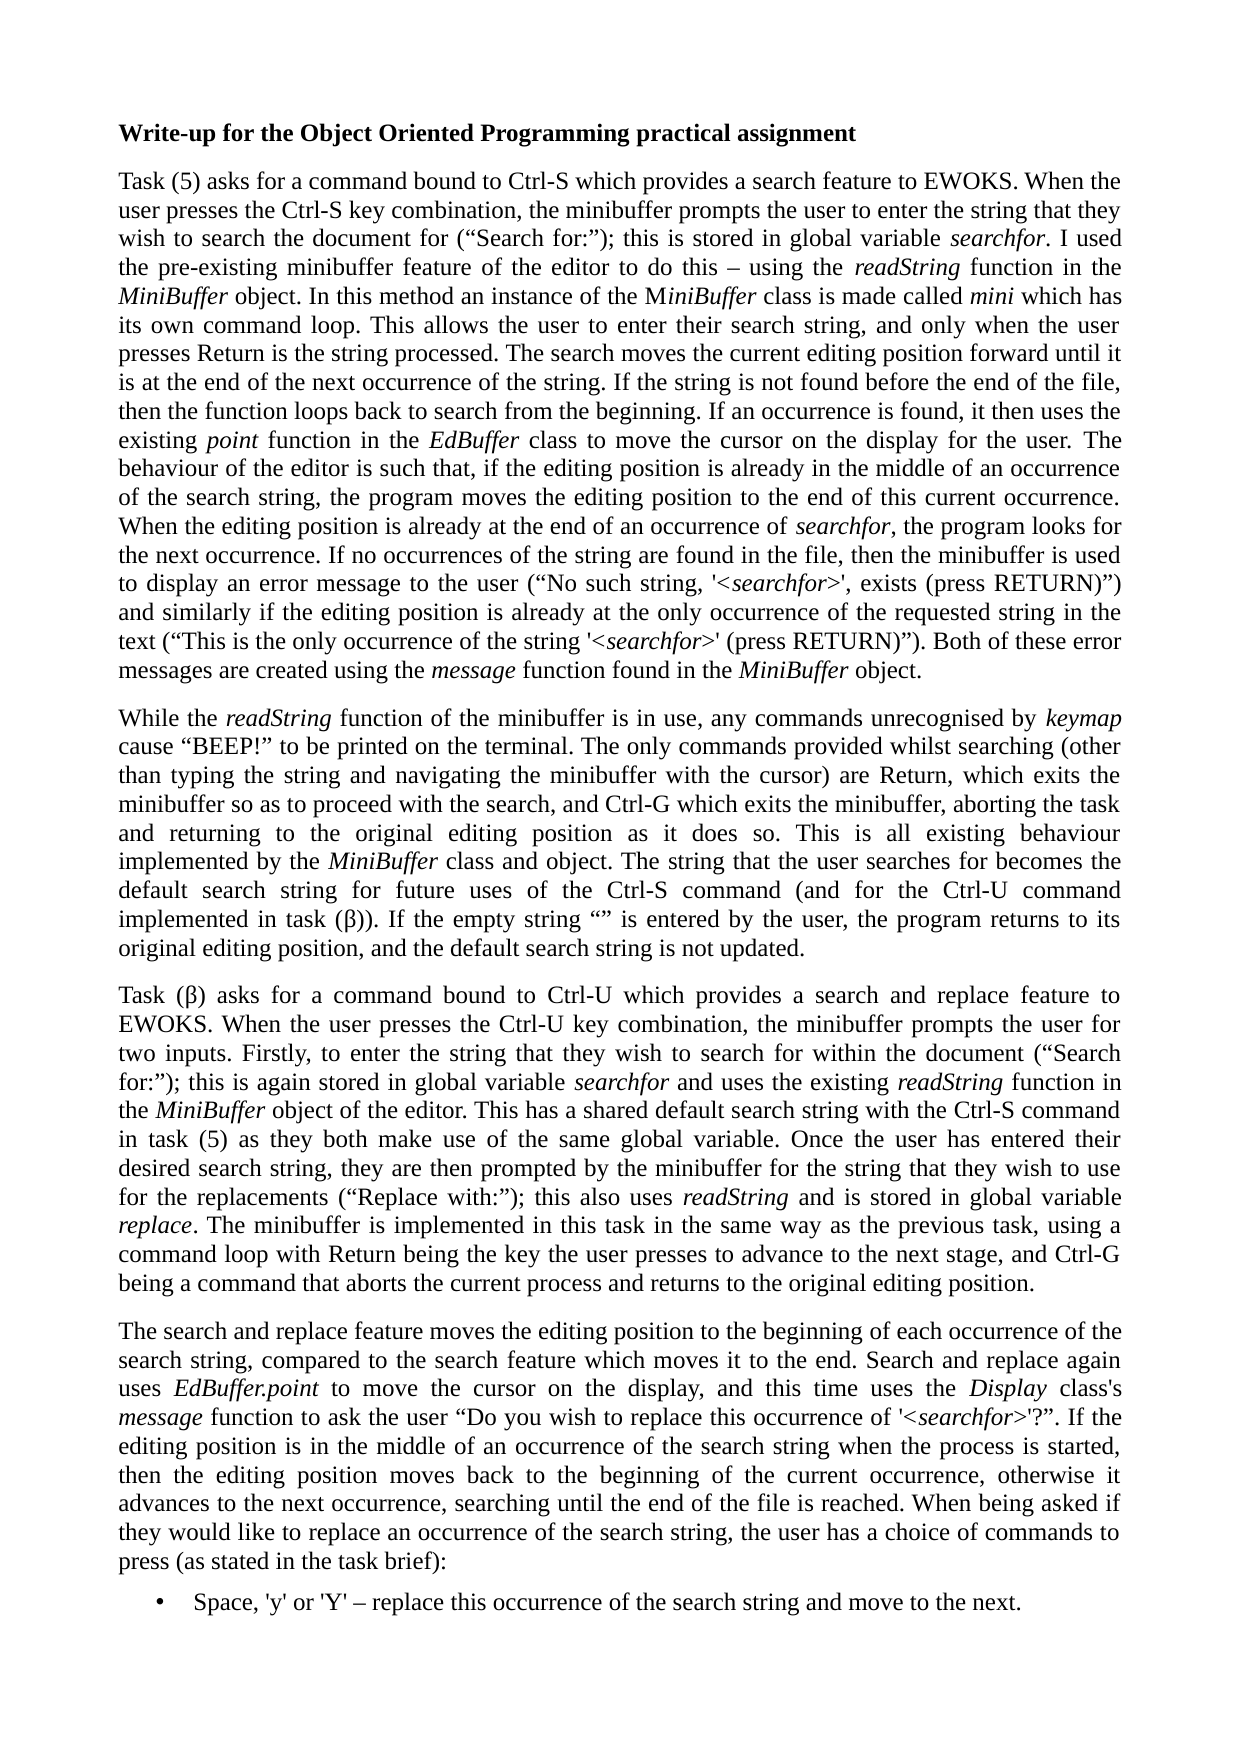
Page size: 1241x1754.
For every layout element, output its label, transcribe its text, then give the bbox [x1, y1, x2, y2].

text Task (β) asks for a command bound to Ctrl-U which provides a search and replace feature to EWOKS. When the user presses the Ctrl-U key combination, the minibuffer prompts the user for two inputs. Firstly, to enter the string that they wish to search for within the document (“Search for:”); this is again stored in global variable searchfor and uses the existing readString function in the MiniBuffer object of the editor. This has a shared default search string with the Ctrl-S command in task (5) as they both make use of the same global variable. Once the user has entered their desired search string, they are then prompted by the minibuffer for the string that they wish to use for the replacements (“Replace with:”); this also uses readString and is stored in global variable replace. The minibuffer is implemented in this task in the same way as the previous task, using a command loop with Return being the key the user presses to advance to the next stage, and Ctrl-G being a command that aborts the current process and returns to the original editing position. [118, 981, 1122, 1297]
text The search and replace feature moves the editing position to the beginning of each occurrence of the search string, compared to the search feature which moves it to the end. Search and replace again uses EdBuffer.point to move the cursor on the display, and this time uses the Display class's message function to ask the user “Do you wish to replace this occurrence of '<searchfor>'?”. If the editing position is in the middle of an occurrence of the search string when the process is started, then the editing position moves back to the beginning of the current occurrence, otherwise it advances to the next occurrence, searching until the end of the file is reached. When being asked if they would like to replace an occurrence of the search string, the user has a choice of commands to press (as stated in the task brief): [118, 1316, 1122, 1575]
list Space, 'y' or 'Y' – replace this occurrence of the search string and move to the next. [156, 1587, 1122, 1616]
text Task (5) asks for a command bound to Ctrl-S which provides a search feature to EWOKS. When the user presses the Ctrl-S key combination, the minibuffer prompts the user to enter the string that they wish to search the document for (“Search for:”); this is stored in global variable searchfor. I used the pre-existing minibuffer feature of the editor to do this – using the readString function in the MiniBuffer object. In this method an instance of the MiniBuffer class is made called mini which has its own command loop. This allows the user to enter their search string, and only when the user presses Return is the string processed. The search moves the current editing position forward until it is at the end of the next occurrence of the string. If the string is not found before the end of the file, then the function loops back to search from the beginning. If an occurrence is found, it then uses the existing point function in the EdBuffer class to move the cursor on the display for the user. The behaviour of the editor is such that, if the editing position is already in the middle of an occurrence of the search string, the program moves the editing position to the end of this current occurrence. When the editing position is already at the end of an occurrence of searchfor, the program looks for the next occurrence. If no occurrences of the string are found in the file, then the minibuffer is used to display an error message to the user (“No such string, '<searchfor>', exists (press RETURN)”) and similarly if the editing position is already at the only occurrence of the requested string in the text (“This is the only occurrence of the string '<searchfor>' (press RETURN)”). Both of these error messages are created using the message function found in the MiniBuffer object. [118, 166, 1122, 683]
text Write-up for the Object Oriented Programming practical assignment [118, 118, 1122, 147]
text While the readString function of the minibuffer is in use, any commands unrecognised by keymap cause “BEEP!” to be printed on the terminal. The only commands provided whilst searching (other than typing the string and navigating the minibuffer with the cursor) are Return, which exits the minibuffer so as to proceed with the search, and Ctrl-G which exits the minibuffer, aborting the task and returning to the original editing position as it does so. This is all existing behaviour implemented by the MiniBuffer class and object. The string that the user searches for becomes the default search string for future uses of the Ctrl-S command (and for the Ctrl-U command implemented in task (β)). If the empty string “” is entered by the user, the program returns to its original editing position, and the default search string is not updated. [118, 703, 1122, 961]
